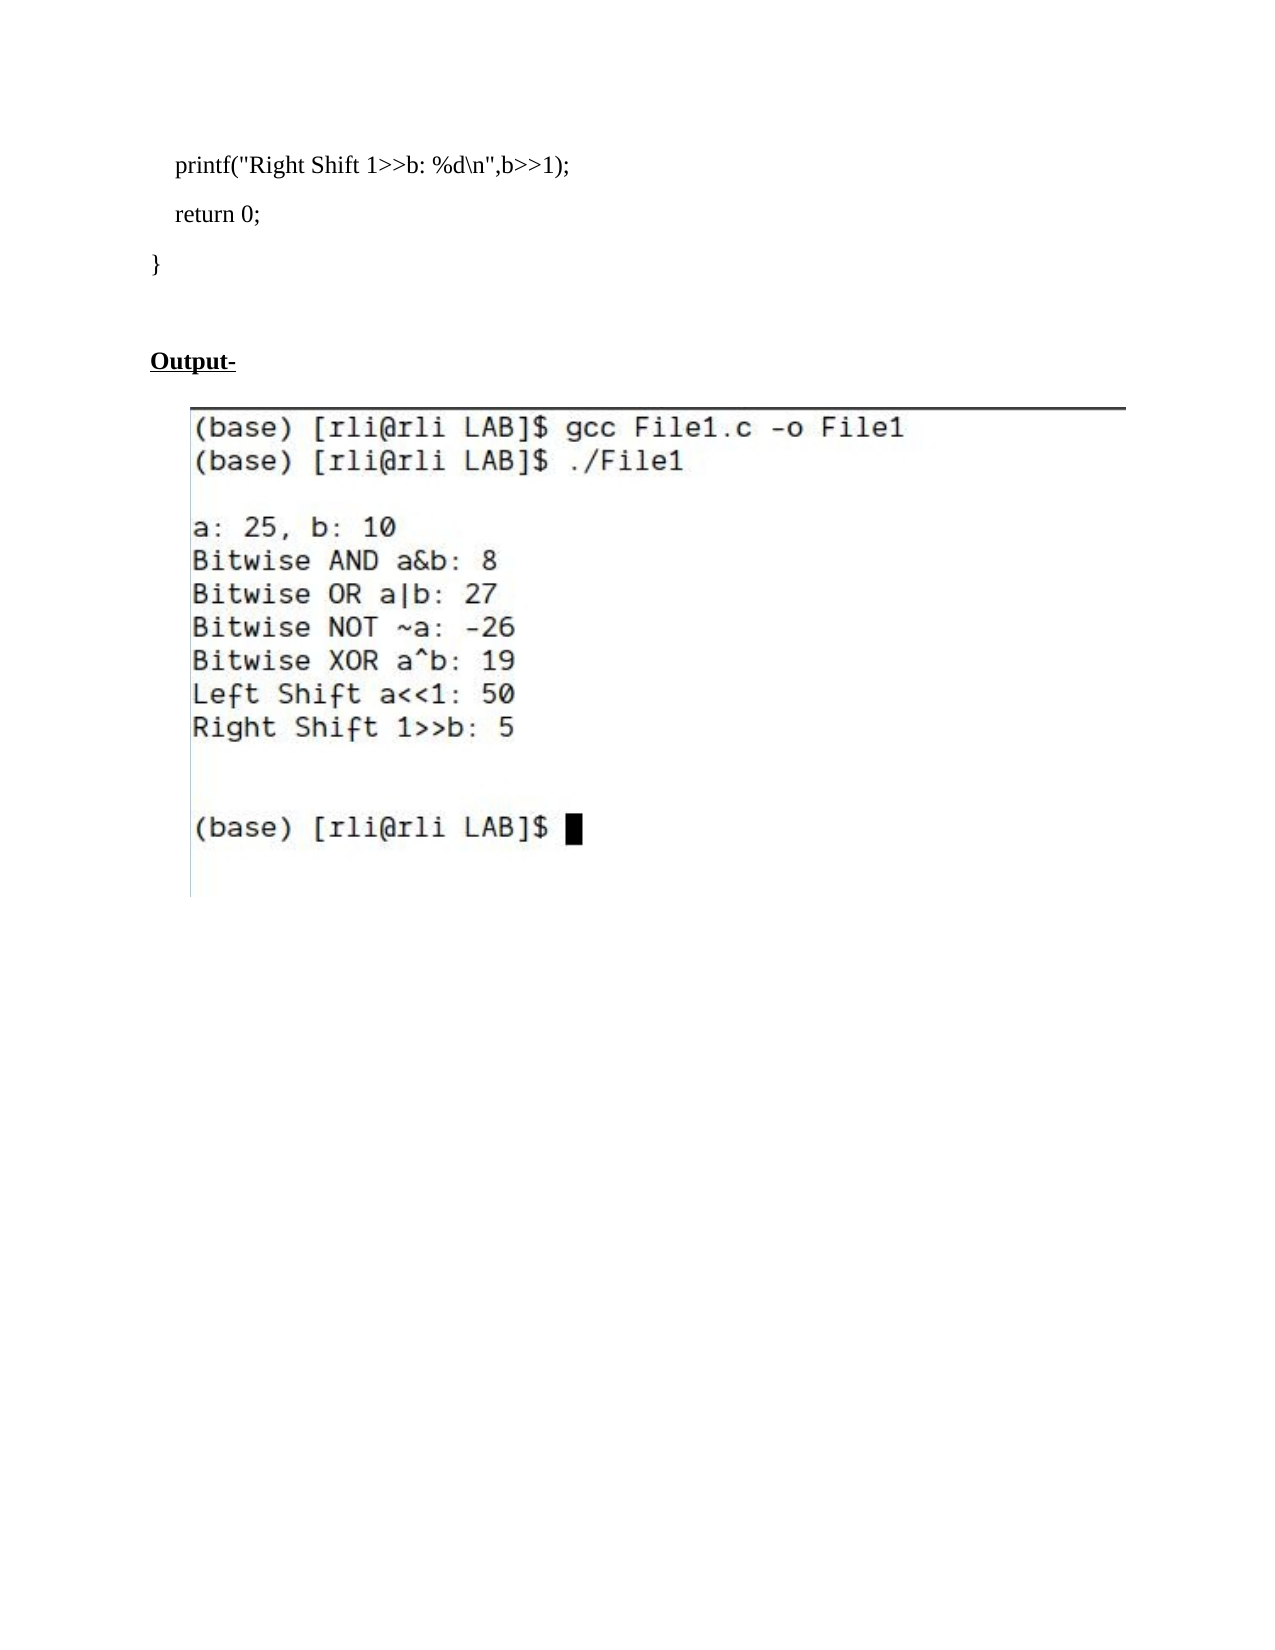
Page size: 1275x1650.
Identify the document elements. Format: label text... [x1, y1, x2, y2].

text } [150, 249, 1125, 278]
text return 0; [150, 199, 1125, 228]
text printf("Right Shift 1>>b: %d\n",b>>1); [150, 150, 1125, 179]
picture [190, 407, 1126, 897]
text Output- [150, 346, 1125, 375]
